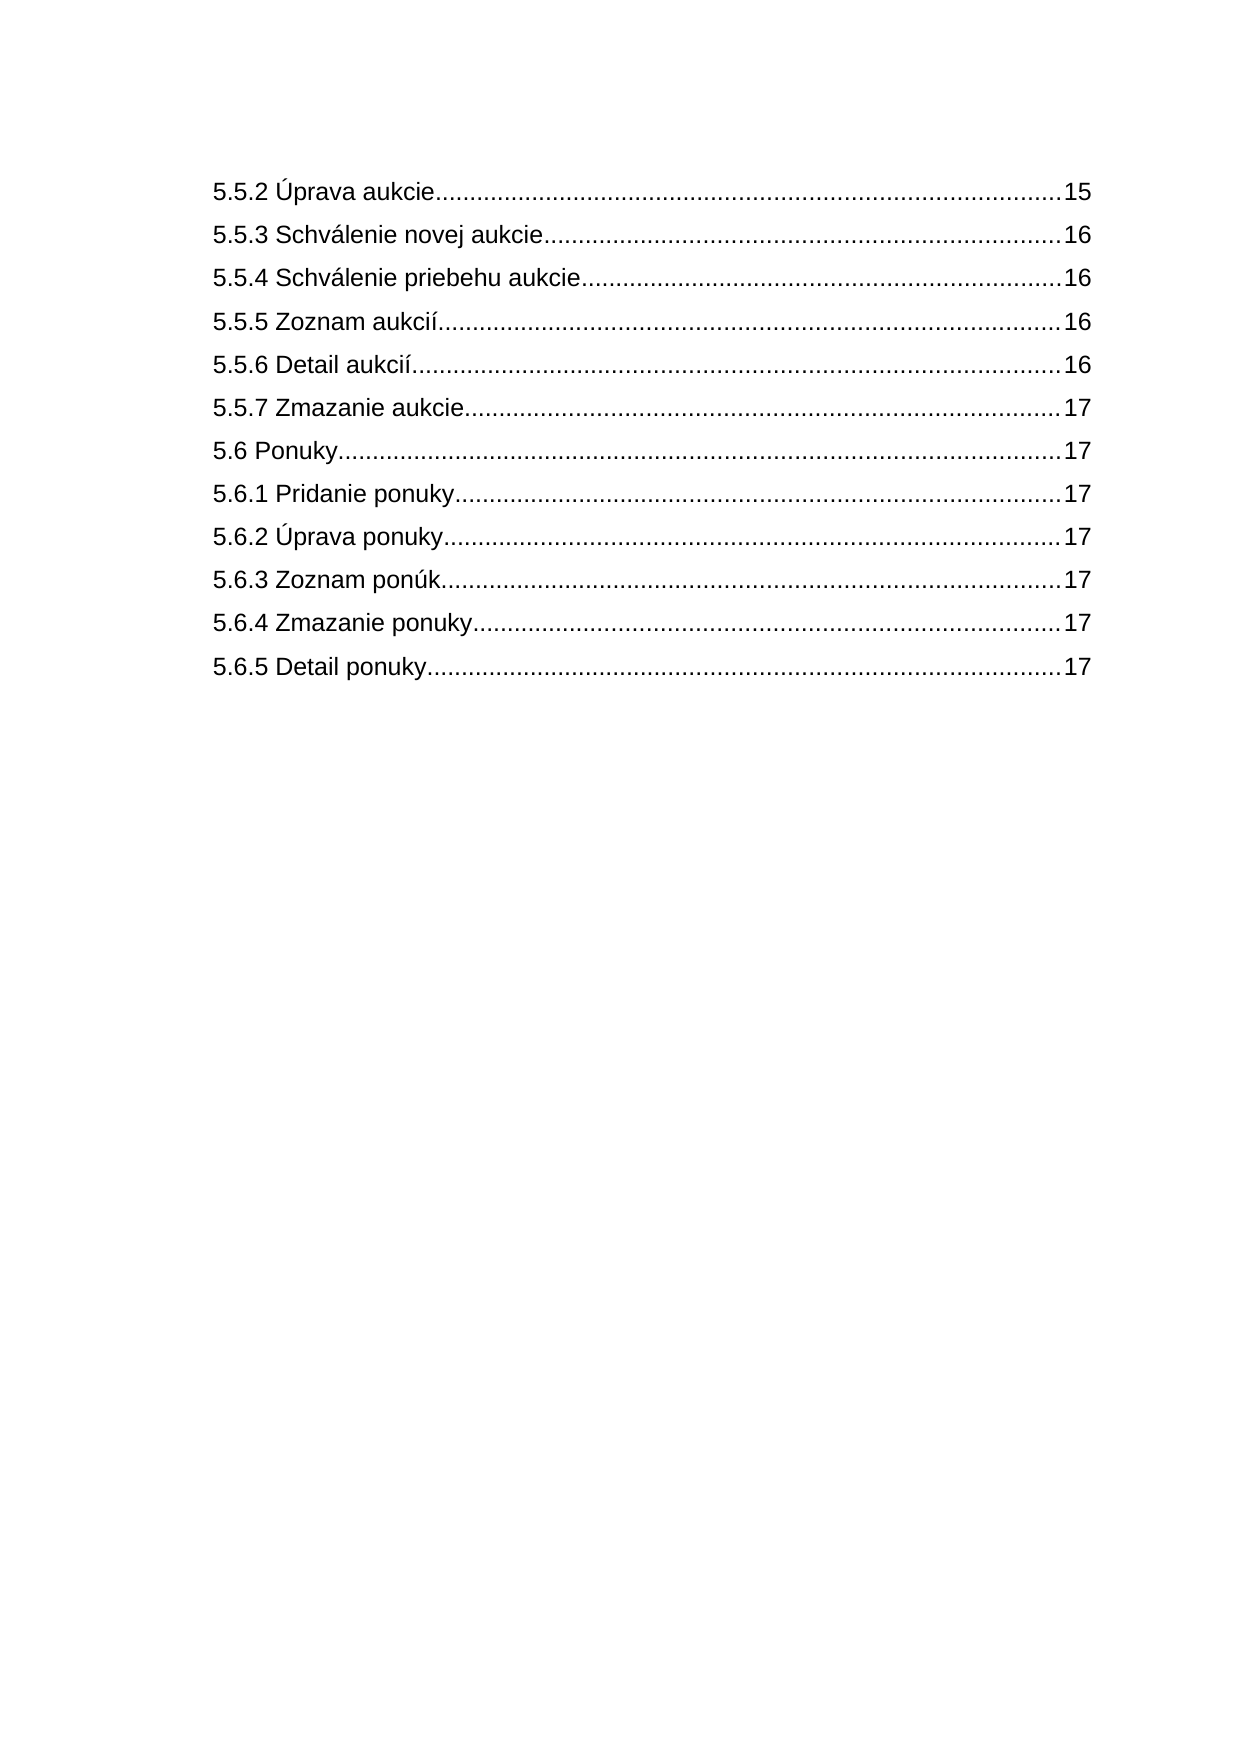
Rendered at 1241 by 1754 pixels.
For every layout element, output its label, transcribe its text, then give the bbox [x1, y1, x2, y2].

text 5.5.4 Schválenie priebehu aukcie 16 [177, 263, 1092, 292]
text 5.5.2 Úprava aukcie 15 [177, 177, 1092, 206]
text 5.6.3 Zoznam ponúk 17 [177, 565, 1092, 594]
text 5.5.6 Detail aukcií 16 [177, 350, 1092, 378]
text 5.6.1 Pridanie ponuky 17 [177, 479, 1092, 508]
text 5.5.5 Zoznam aukcií 16 [177, 307, 1092, 335]
text 5.5.7 Zmazanie aukcie 17 [177, 393, 1092, 422]
text 5.6.4 Zmazanie ponuky 17 [177, 608, 1092, 637]
text 5.5.3 Schválenie novej aukcie 16 [177, 220, 1092, 249]
text 5.6.5 Detail ponuky 17 [177, 652, 1092, 680]
text 5.6 Ponuky 17 [177, 436, 1092, 465]
text 5.6.2 Úprava ponuky 17 [177, 522, 1092, 551]
